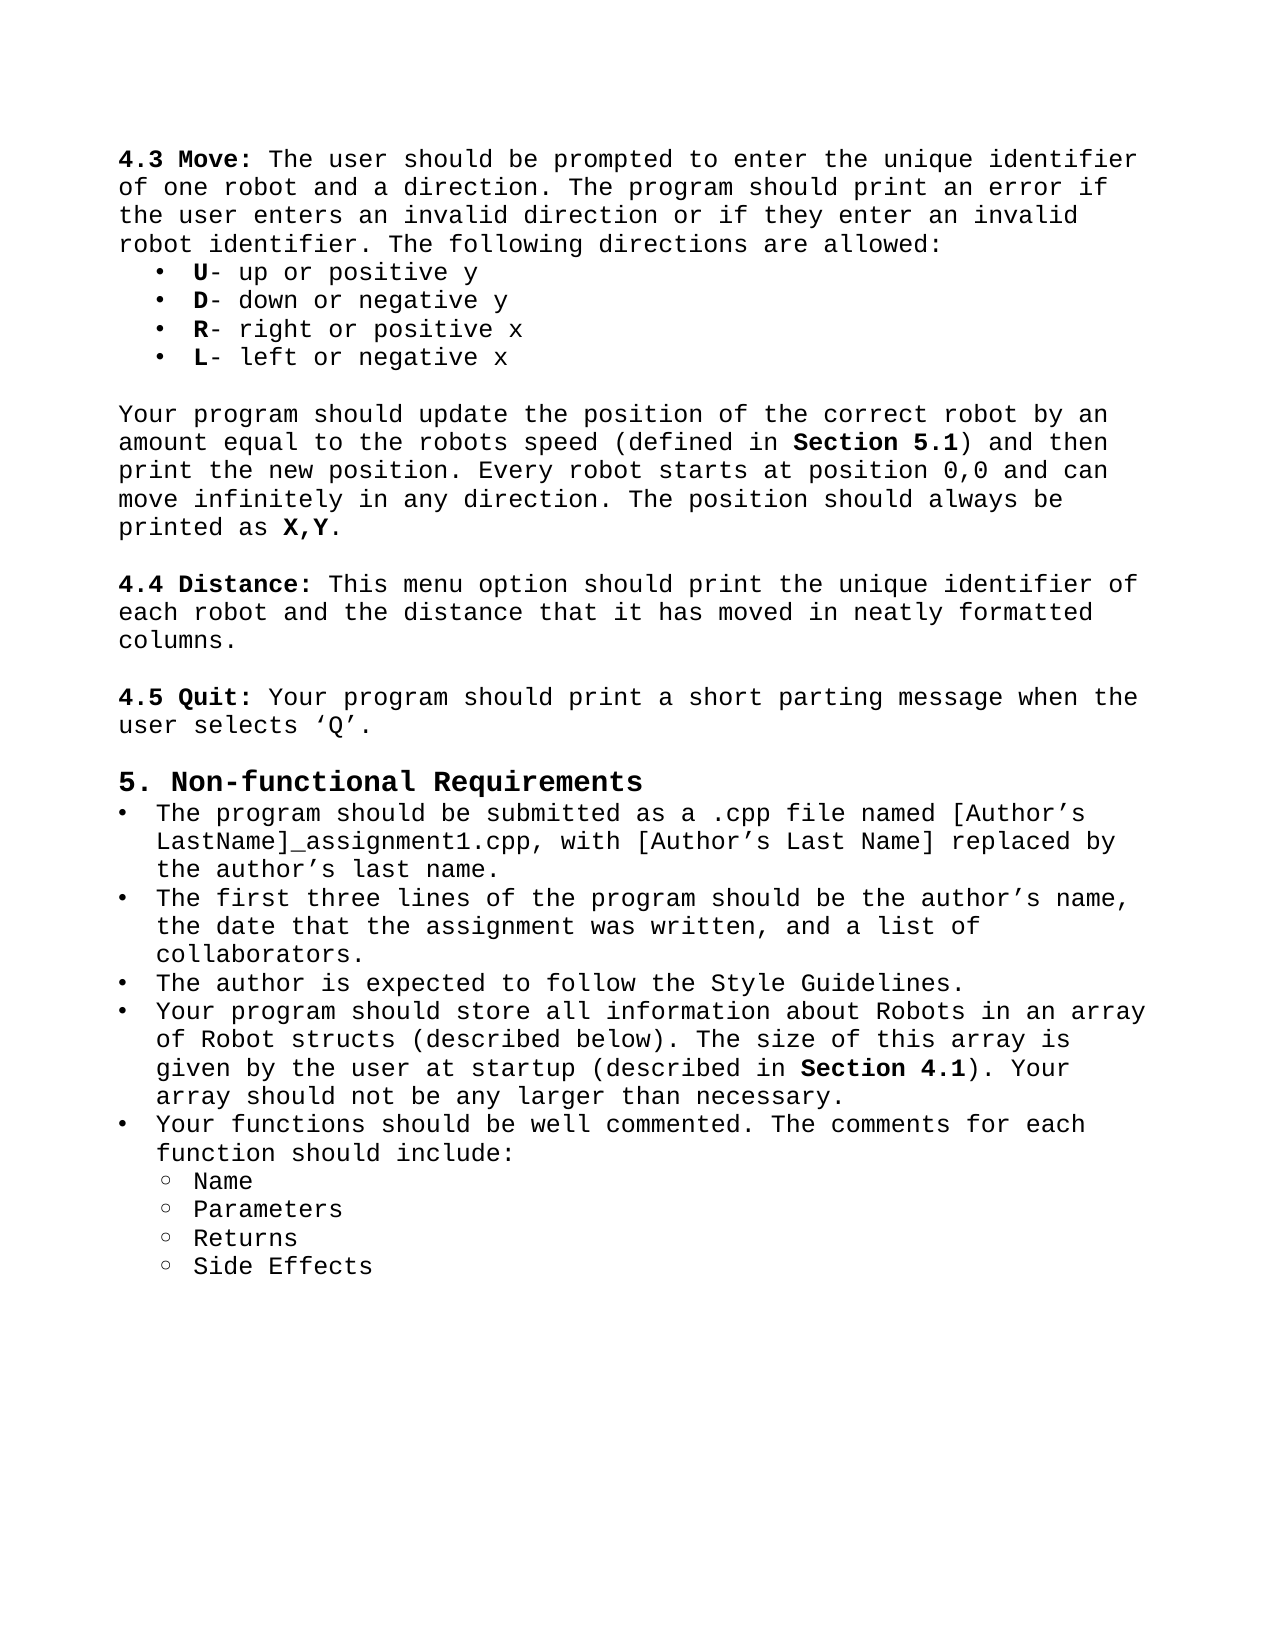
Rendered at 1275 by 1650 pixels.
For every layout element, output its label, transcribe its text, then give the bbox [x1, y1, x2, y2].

list Your functions should be well commented. The comments for each function should include: [118, 1112, 1157, 1169]
text Your program should update the position of the correct robot by an amount equal to the robots speed (defined in Section 5.1) and then print the new position. Every robot starts at position 0,0 and can move infinitely in any direction. The position should always be printed as X,Y. [118, 401, 1157, 543]
text 5. Non-functional Requirements [118, 767, 1157, 800]
list Side Effects [156, 1254, 1157, 1282]
list R- right or positive x [156, 316, 1157, 345]
list The author is expected to follow the Style Guidelines. [118, 970, 1157, 999]
text 4.4 Distance: This menu option should print the unique identifier of each robot and the distance that it has moved in neatly formatted columns. [118, 571, 1157, 656]
list Your program should store all information about Robots in an array of Robot structs (described below). The size of this array is given by the user at startup (described in Section 4.1). Your array should not be any larger than necessary. [118, 999, 1157, 1112]
list The first three lines of the program should be the author’s name, the date that the assignment was written, and a list of collaborators. [118, 885, 1157, 970]
list D- down or negative y [156, 288, 1157, 316]
list U- up or positive y [156, 260, 1157, 288]
list The program should be submitted as a .cpp file named [Author’s LastName]_assignment1.cpp, with [Author’s Last Name] replaced by the author’s last name. [118, 800, 1157, 885]
text 4.5 Quit: Your program should print a short parting message when the user selects ‘Q’. [118, 685, 1157, 741]
text 4.3 Move: The user should be prompted to enter the unique identifier of one robot and a direction. The program should print an error if the user enters an invalid direction or if they enter an invalid robot identifier. The following directions are allowed: [118, 146, 1157, 260]
list Name [156, 1169, 1157, 1197]
list L- left or negative x [156, 345, 1157, 373]
list Parameters [156, 1197, 1157, 1225]
list Returns [156, 1225, 1157, 1254]
